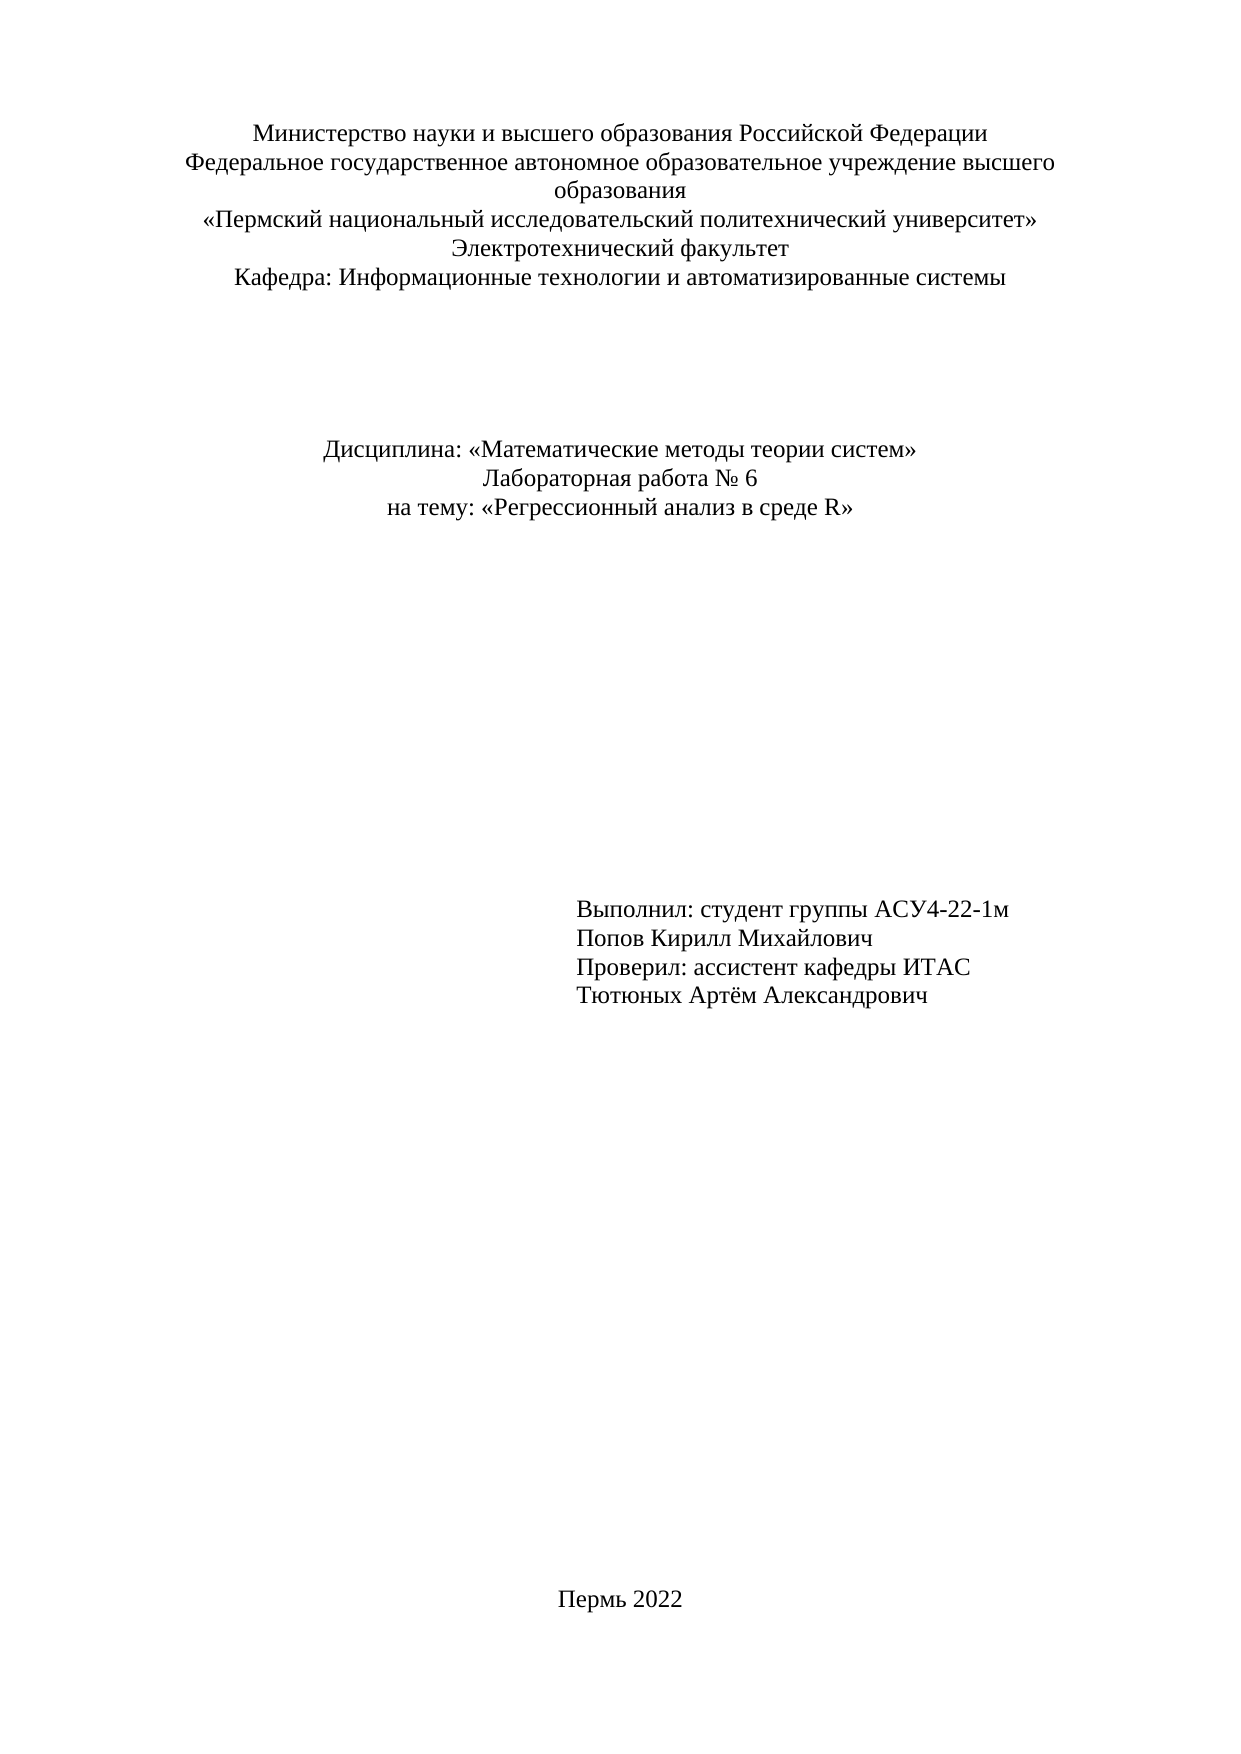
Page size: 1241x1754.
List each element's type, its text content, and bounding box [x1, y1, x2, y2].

text Министерство науки и высшего образования Российской Федерации [118, 118, 1122, 147]
text Проверил: ассистент кафедры ИТАС [576, 952, 1122, 981]
text Тютюных Артём Александрович [576, 981, 1122, 1009]
text Федеральное государственное автономное образовательное учреждение высшего образования [118, 147, 1122, 204]
text «Пермский национальный исследовательский политехнический университет» [118, 204, 1122, 233]
text Дисциплина: «Математические методы теории систем» [118, 434, 1122, 463]
text Кафедра: Информационные технологии и автоматизированные системы [118, 262, 1122, 291]
text Лабораторная работа № 6 [118, 463, 1122, 492]
text на тему: «Регрессионный анализ в среде R» [118, 492, 1122, 521]
text Электротехнический факультет [118, 233, 1122, 262]
text Выполнил: студент группы АСУ4-22-1м [576, 894, 1122, 923]
text Пермь 2022 [118, 1584, 1122, 1613]
text Попов Кирилл Михайлович [576, 923, 1122, 952]
